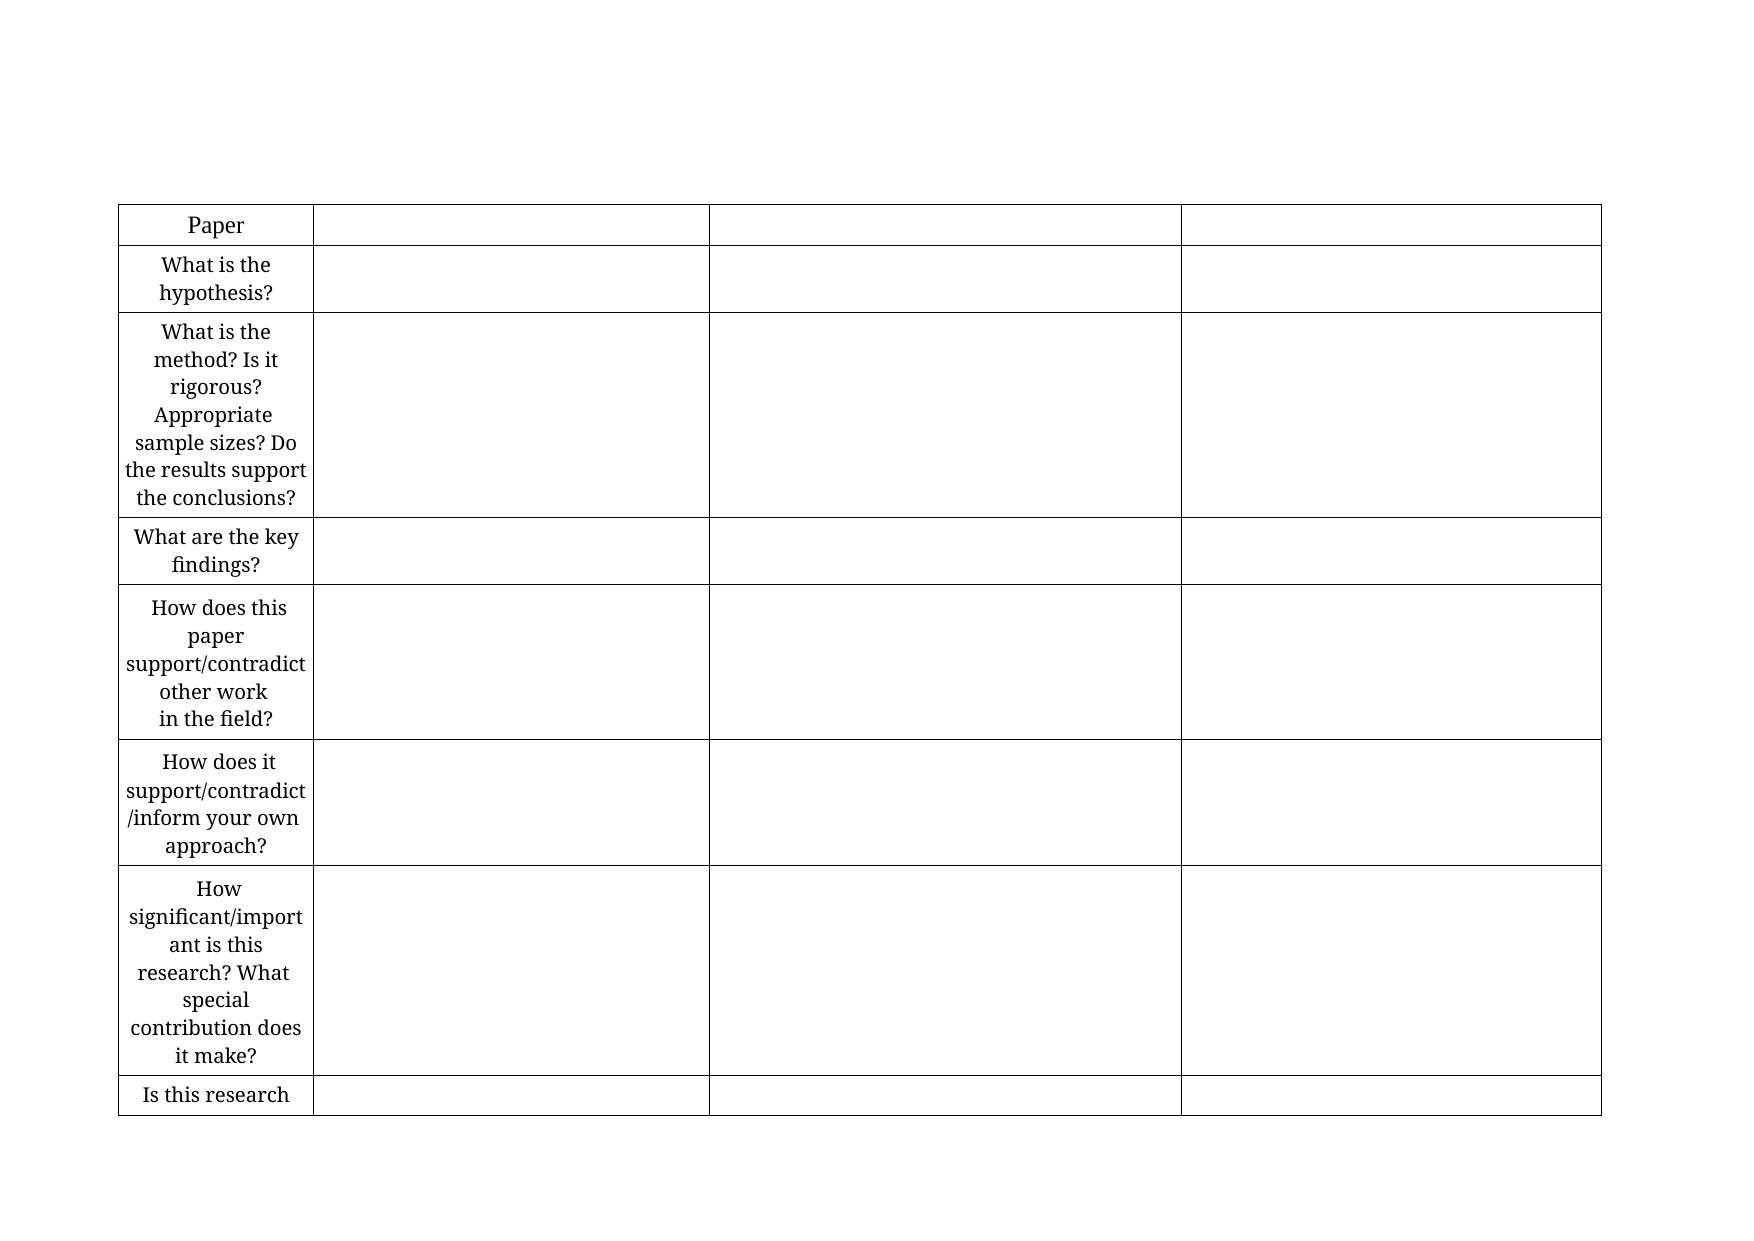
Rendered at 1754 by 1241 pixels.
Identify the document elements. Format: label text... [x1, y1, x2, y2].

table_cell What is the method? Is it rigorous? Appropriate sample sizes? Do the results support the conclusions? [119, 313, 313, 517]
table_cell What are the key findings? [119, 518, 313, 584]
table_cell [710, 740, 1181, 865]
table_cell [710, 518, 1181, 584]
table_cell [1182, 518, 1601, 584]
table_cell [314, 246, 709, 312]
table_cell [314, 518, 709, 584]
table_cell [1182, 246, 1601, 312]
table_cell [710, 866, 1181, 1075]
table_cell How significant/important is this research? What special contribution does it make? [119, 866, 313, 1075]
table_cell [710, 313, 1181, 517]
table_cell How does this paper support/contradict other work in the field? [119, 585, 313, 738]
table_header [1182, 205, 1601, 245]
table_header [710, 205, 1181, 245]
table_cell [710, 246, 1181, 312]
table_cell [710, 585, 1181, 738]
table_cell [1182, 585, 1601, 738]
table_cell Is this research [119, 1076, 313, 1115]
table_cell How does it support/contradict/inform your own approach? [119, 740, 313, 865]
table_cell [710, 1076, 1181, 1115]
table_cell [314, 313, 709, 517]
table_header [314, 205, 709, 245]
table_header Paper [119, 205, 313, 245]
table_cell [1182, 866, 1601, 1075]
table_cell What is the hypothesis? [119, 246, 313, 312]
table_cell [1182, 1076, 1601, 1115]
table_cell [314, 1076, 709, 1115]
table_cell [314, 585, 709, 738]
table_cell [1182, 313, 1601, 517]
table_cell [314, 740, 709, 865]
table_cell [1182, 740, 1601, 865]
table_cell [314, 866, 709, 1075]
